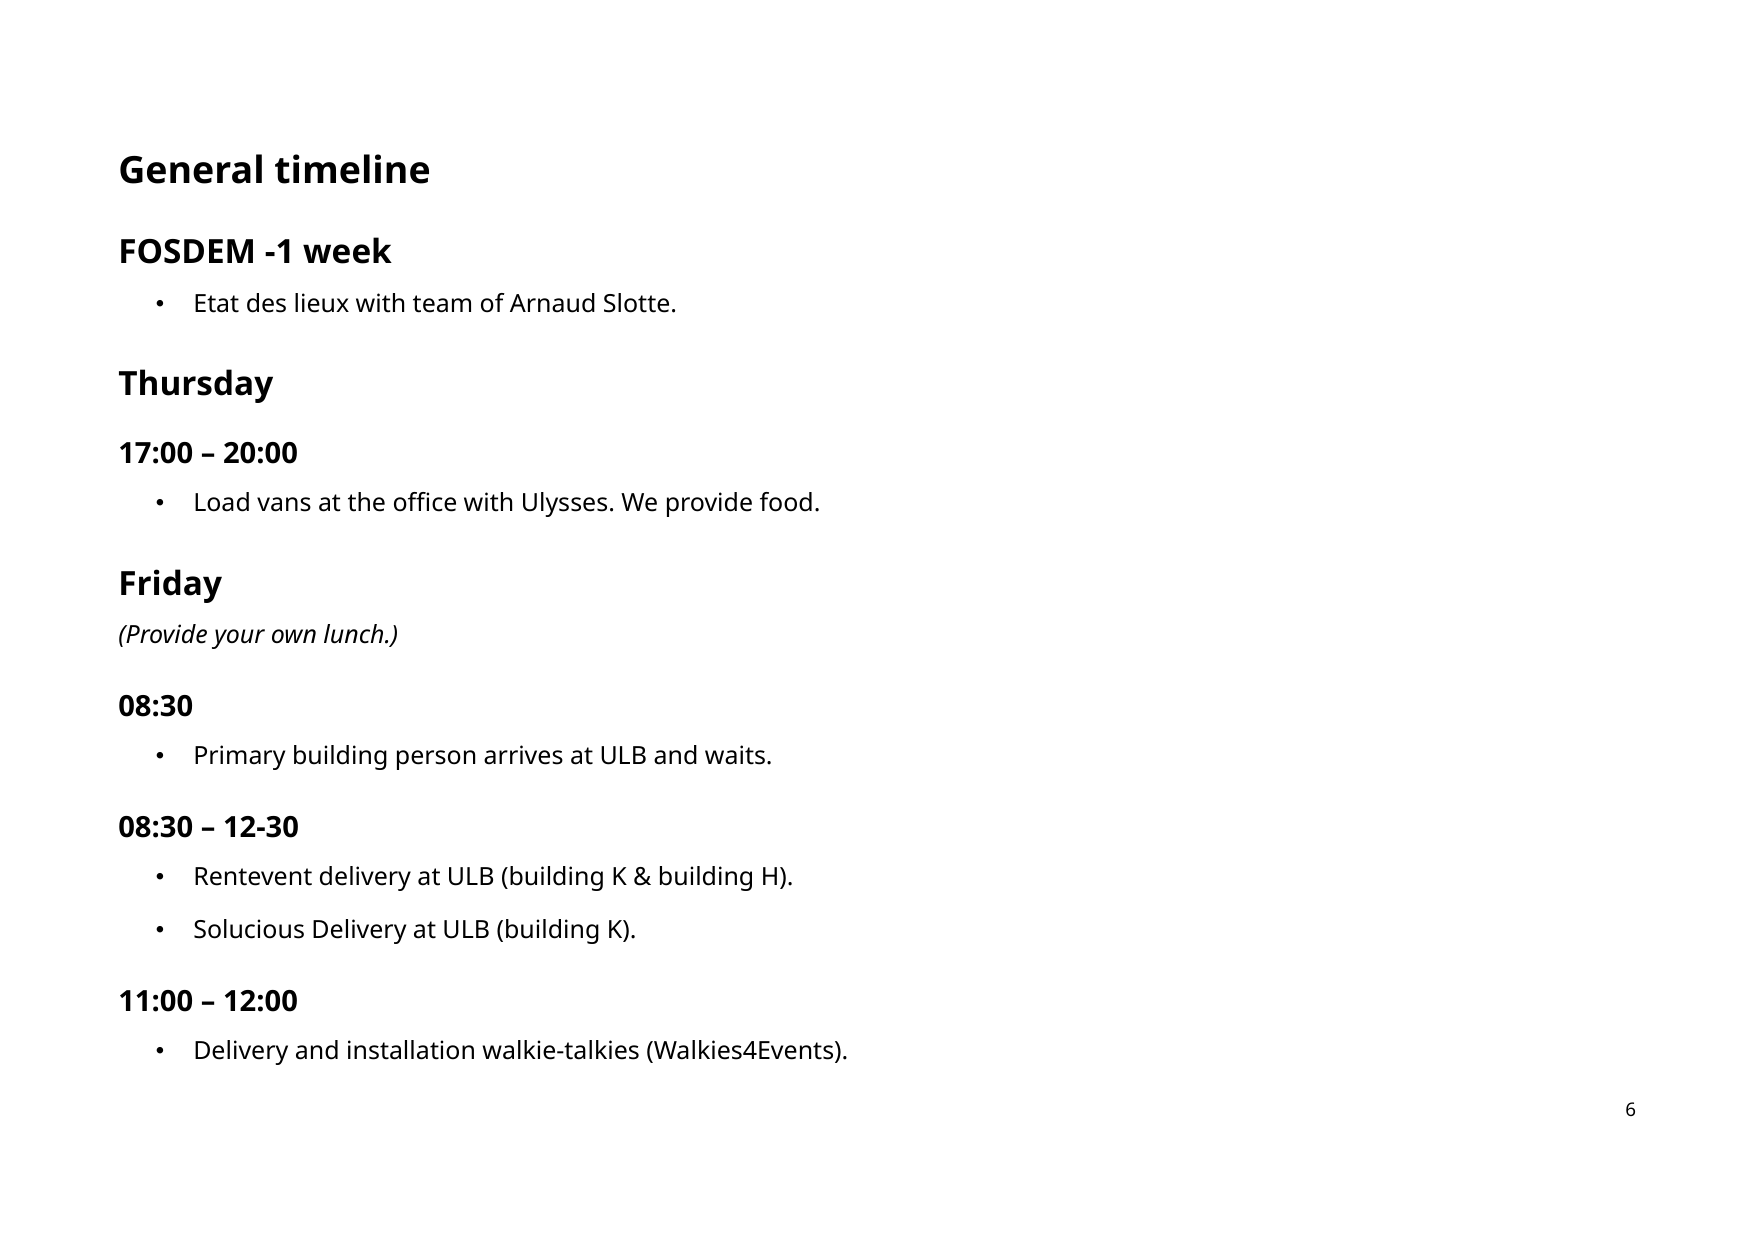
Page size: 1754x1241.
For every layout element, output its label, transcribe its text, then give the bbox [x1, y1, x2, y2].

list Solucious Delivery at ULB (building K). [156, 912, 1636, 946]
subtitle General timeline [118, 143, 1636, 194]
subtitle Thursday [118, 360, 1636, 405]
list Load vans at the office with Ulysses. We provide food. [156, 485, 1636, 519]
list Delivery and installation walkie-talkies (Walkies4Events). [156, 1032, 1636, 1067]
subtitle Friday [118, 559, 1636, 605]
subtitle 08:30 [118, 686, 1636, 725]
subtitle 11:00 – 12:00 [118, 980, 1636, 1020]
text (Provide your own lunch.) [118, 617, 1636, 651]
subtitle FOSDEM -1 week [118, 227, 1636, 273]
list Primary building person arrives at ULB and waits. [156, 738, 1636, 772]
subtitle 08:30 – 12-30 [118, 806, 1636, 846]
list Etat des lieux with team of Arnaud Slotte. [156, 285, 1636, 319]
list Rentevent delivery at ULB (building K & building H). [156, 858, 1636, 892]
subtitle 17:00 – 20:00 [118, 432, 1636, 472]
